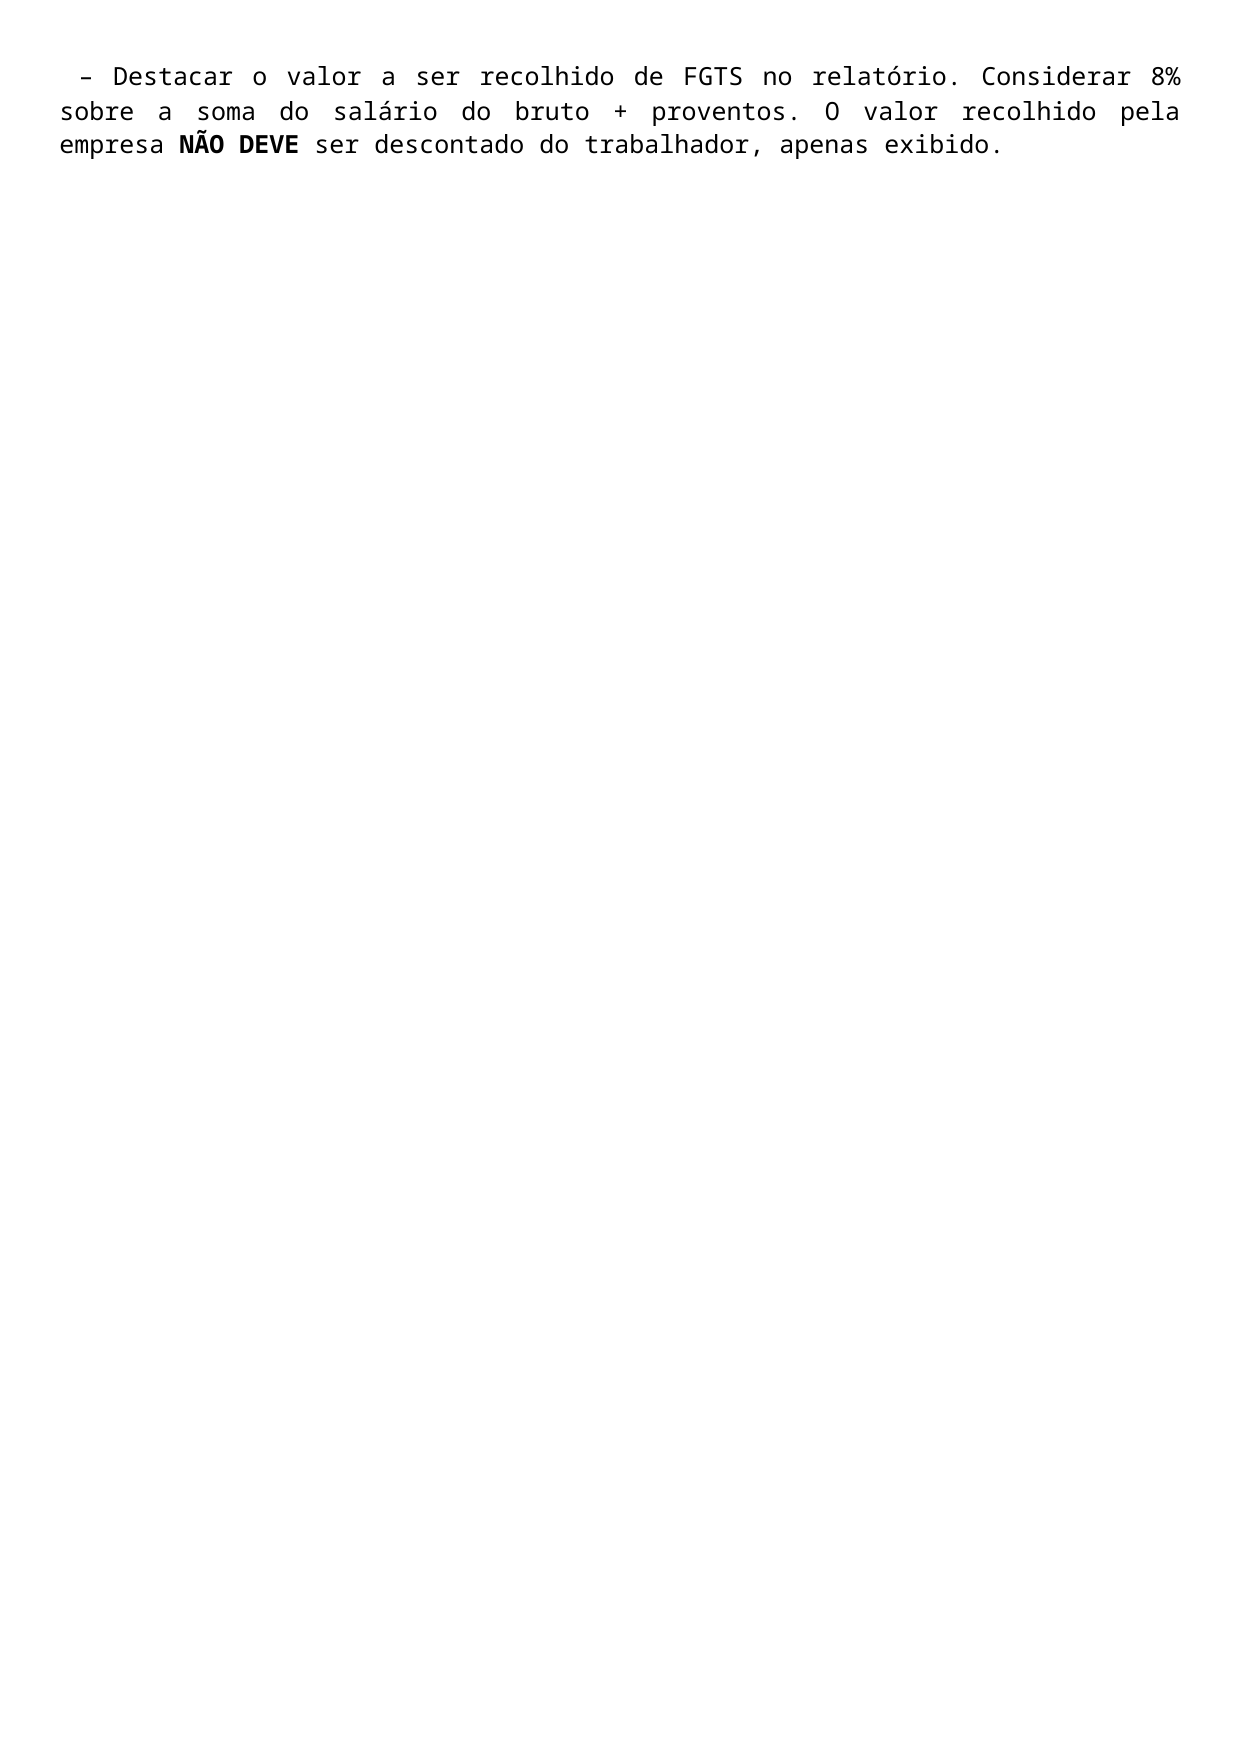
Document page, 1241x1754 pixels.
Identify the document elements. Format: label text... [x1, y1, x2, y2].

text – Destacar o valor a ser recolhido de FGTS no relatório. Considerar 8% sobre a soma do salário do bruto + proventos. O valor recolhido pela empresa NÃO DEVE ser descontado do trabalhador, apenas exibido. [59, 59, 1181, 161]
